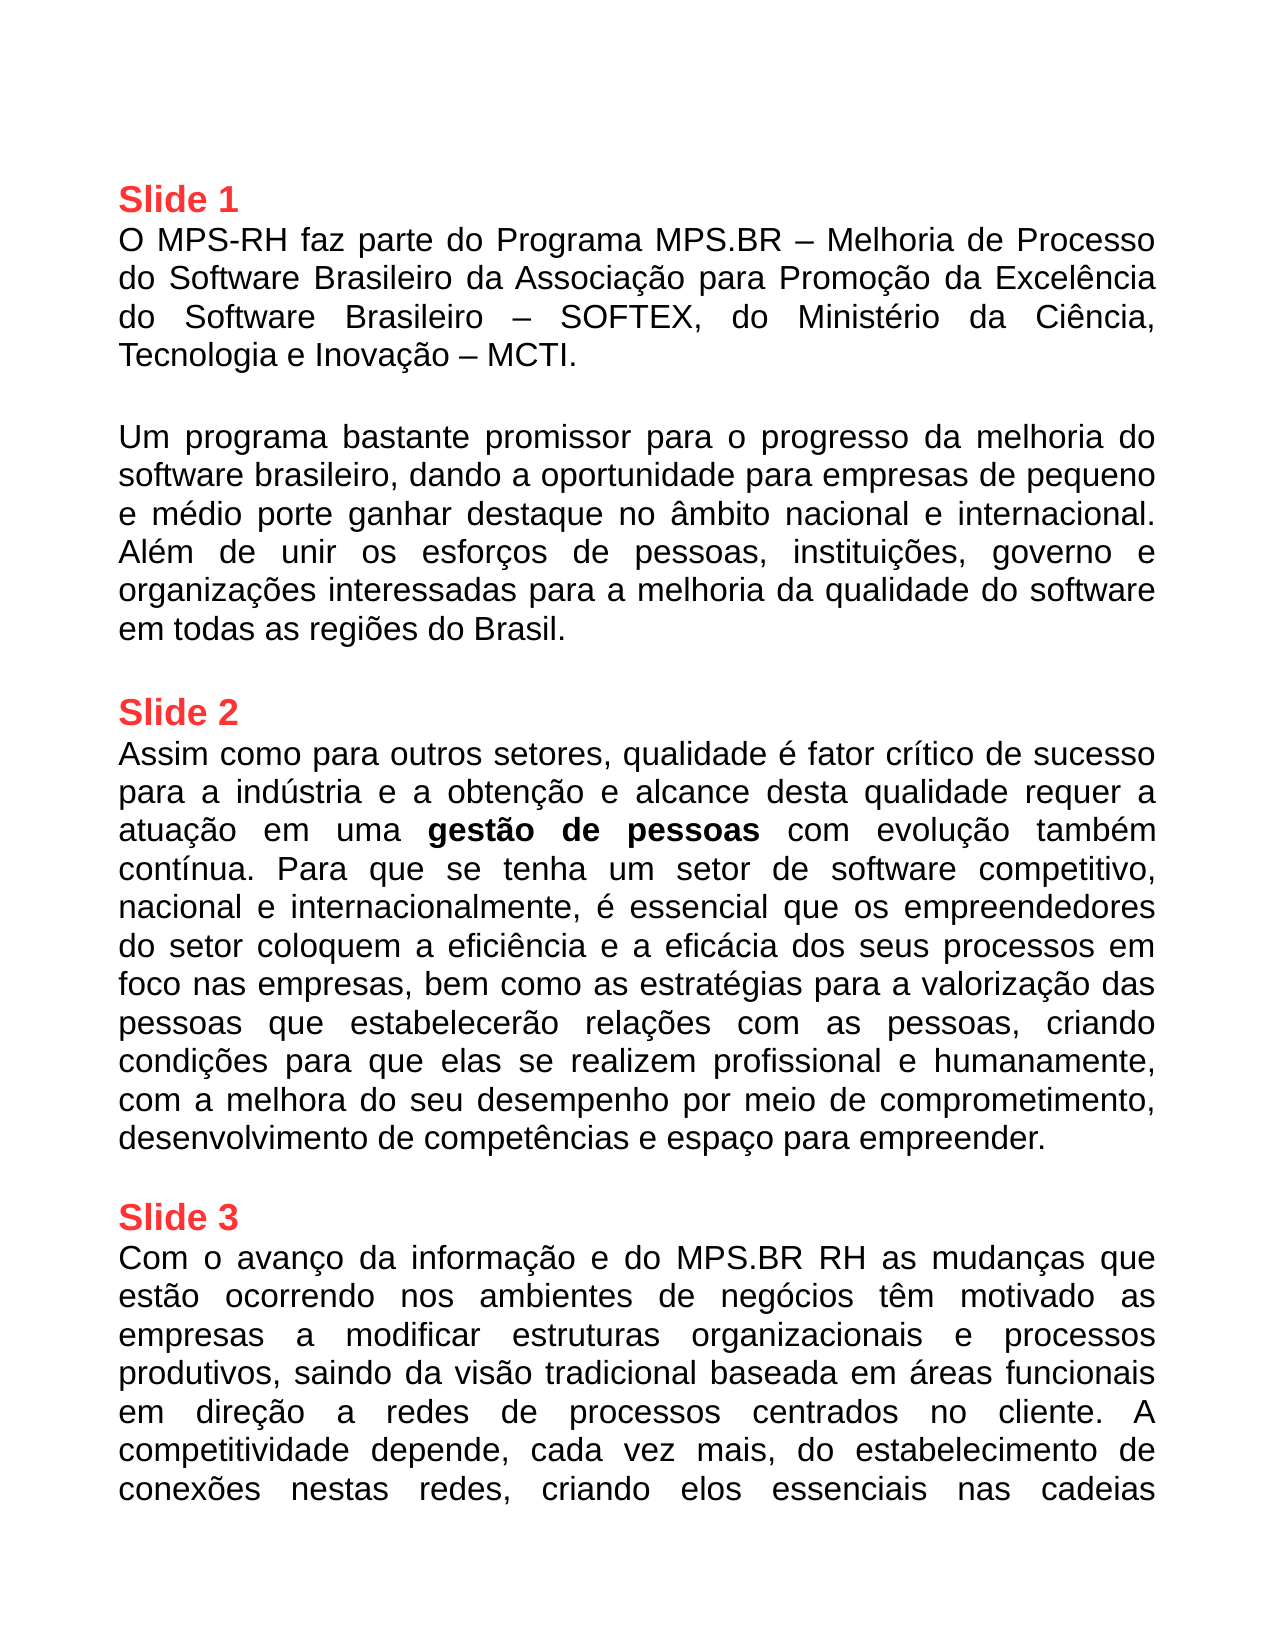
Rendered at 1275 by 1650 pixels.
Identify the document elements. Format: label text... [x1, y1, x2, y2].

text O MPS-RH faz parte do Programa MPS.BR – Melhoria de Processo do Software Brasileiro da Associação para Promoção da Excelência do Software Brasileiro – SOFTEX, do Ministério da Ciência, Tecnologia e Inovação – MCTI. [118, 220, 1157, 374]
text Slide 2 [118, 691, 1157, 734]
text Um programa bastante promissor para o progresso da melhoria do software brasileiro, dando a oportunidade para empresas de pequeno e médio porte ganhar destaque no âmbito nacional e internacional. Além de unir os esforços de pessoas, instituições, governo e organizações interessadas para a melhoria da qualidade do software em todas as regiões do Brasil. [118, 417, 1157, 647]
text Com o avanço da informação e do MPS.BR RH as mudanças que estão ocorrendo nos ambientes de negócios têm motivado as empresas a modificar estruturas organizacionais e processos produtivos, saindo da visão tradicional baseada em áreas funcionais em direção a redes de processos centrados no cliente. A competitividade depende, cada vez mais, do estabelecimento de conexões nestas redes, criando elos essenciais nas cadeias [118, 1238, 1157, 1507]
text Slide 3 [118, 1195, 1157, 1238]
text Assim como para outros setores, qualidade é fator crítico de sucesso para a indústria e a obtenção e alcance desta qualidade requer a atuação em uma gestão de pessoas com evolução também contínua. Para que se tenha um setor de software competitivo, nacional e internacionalmente, é essencial que os empreendedores do setor coloquem a eficiência e a eficácia dos seus processos em foco nas empresas, bem como as estratégias para a valorização das pessoas que estabelecerão relações com as pessoas, criando condições para que elas se realizem profissional e humanamente, com a melhora do seu desempenho por meio de comprometimento, desenvolvimento de competências e espaço para empreender. [118, 734, 1157, 1156]
text Slide 1 [118, 177, 1157, 220]
